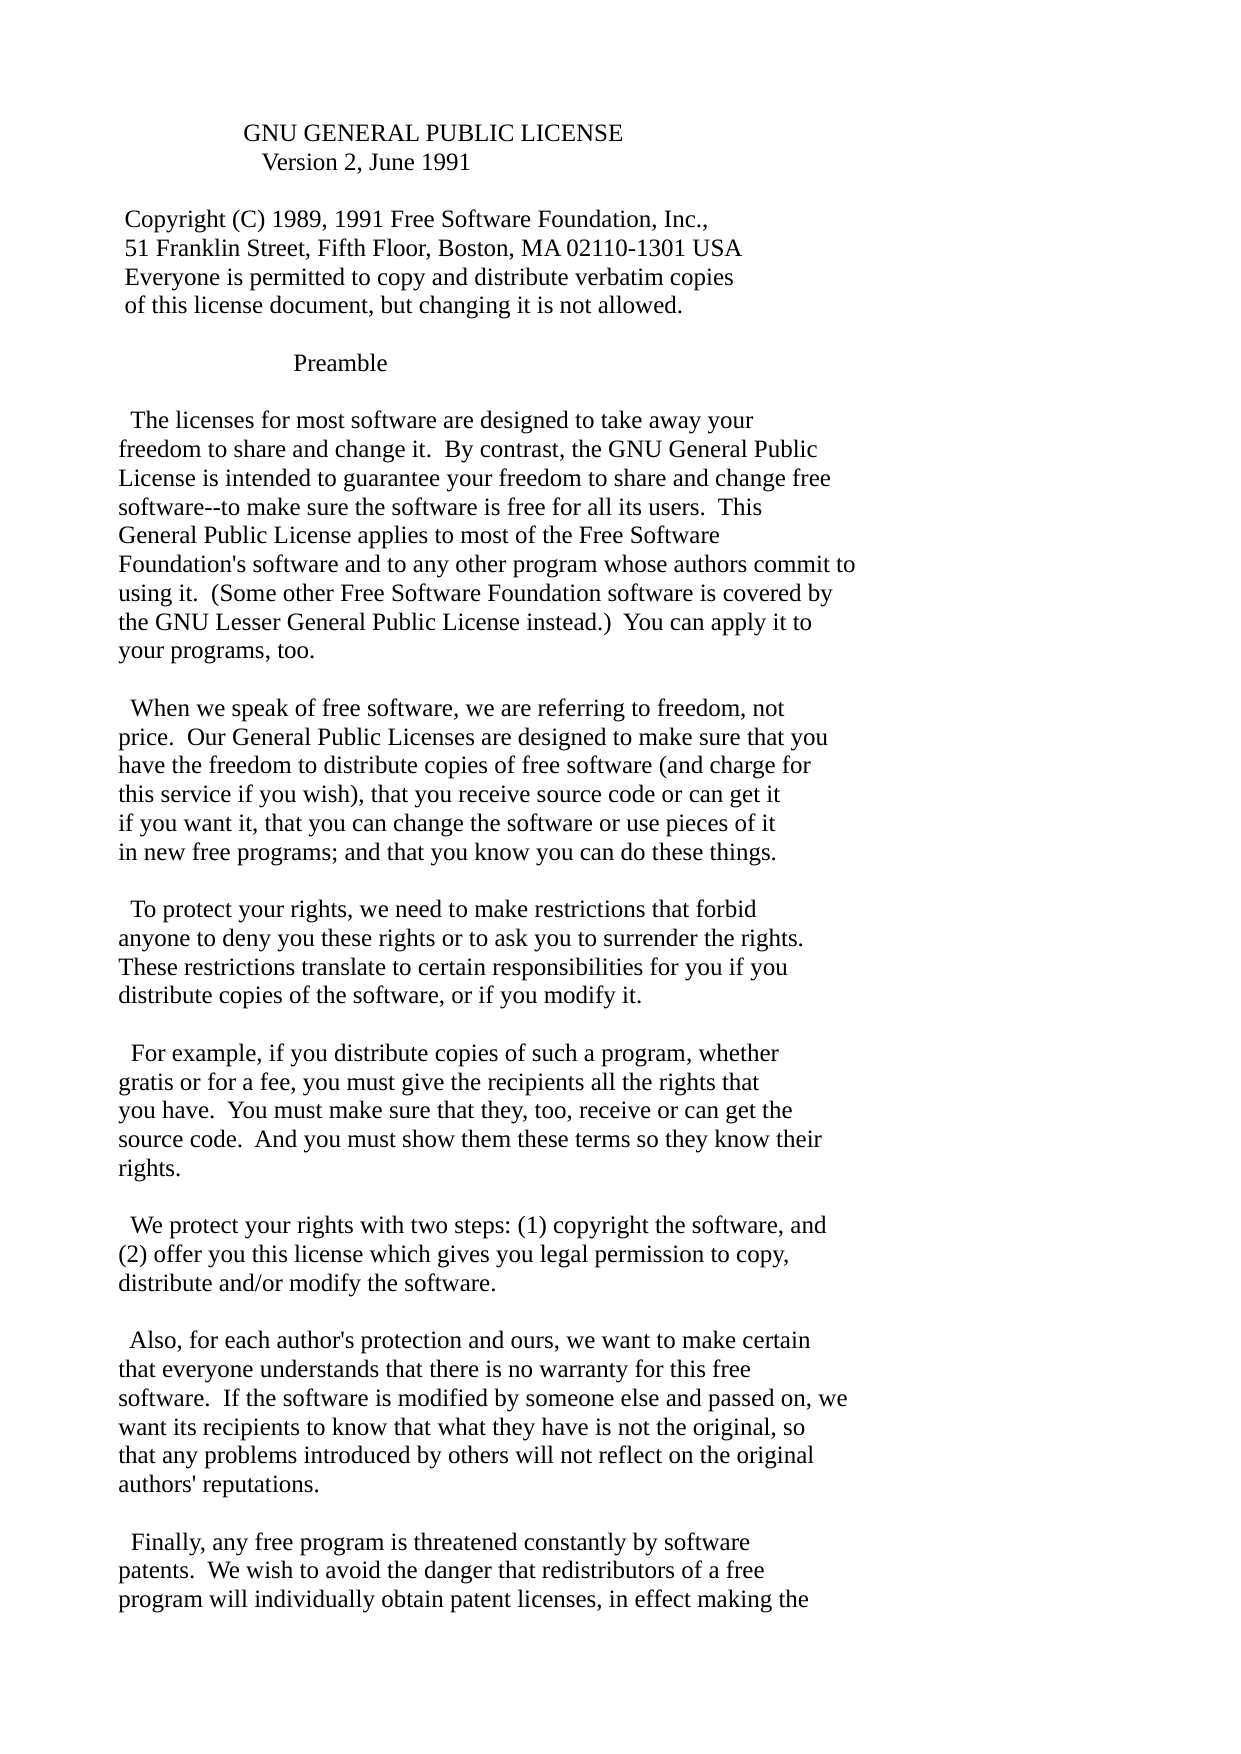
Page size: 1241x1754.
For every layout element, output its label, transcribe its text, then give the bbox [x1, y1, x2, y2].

text We protect your rights with two steps: (1) copyright the software, and [118, 1211, 1122, 1239]
text using it. (Some other Free Software Foundation software is covered by [118, 578, 1122, 607]
text To protect your rights, we need to make restrictions that forbid [118, 894, 1122, 923]
text your programs, too. [118, 636, 1122, 664]
text (2) offer you this license which gives you legal permission to copy, [118, 1239, 1122, 1268]
text have the freedom to distribute copies of free software (and charge for [118, 751, 1122, 779]
text Copyright (C) 1989, 1991 Free Software Foundation, Inc., [118, 204, 1122, 233]
text gratis or for a fee, you must give the recipients all the rights that [118, 1067, 1122, 1096]
text software--to make sure the software is free for all its users. This [118, 492, 1122, 521]
text if you want it, that you can change the software or use pieces of it [118, 808, 1122, 837]
text in new free programs; and that you know you can do these things. [118, 837, 1122, 866]
text want its recipients to know that what they have is not the original, so [118, 1412, 1122, 1441]
text of this license document, but changing it is not allowed. [118, 291, 1122, 319]
text patents. We wish to avoid the danger that redistributors of a free [118, 1556, 1122, 1584]
text When we speak of free software, we are referring to freedom, not [118, 693, 1122, 722]
text GNU GENERAL PUBLIC LICENSE [118, 118, 1122, 147]
text distribute copies of the software, or if you modify it. [118, 981, 1122, 1009]
text rights. [118, 1153, 1122, 1182]
text 51 Franklin Street, Fifth Floor, Boston, MA 02110-1301 USA [118, 233, 1122, 262]
text License is intended to guarantee your freedom to share and change free [118, 463, 1122, 492]
text The licenses for most software are designed to take away your [118, 406, 1122, 434]
text program will individually obtain patent licenses, in effect making the [118, 1584, 1122, 1613]
text Foundation's software and to any other program whose authors commit to [118, 549, 1122, 578]
text Also, for each author's protection and ours, we want to make certain [118, 1326, 1122, 1354]
text price. Our General Public Licenses are designed to make sure that you [118, 722, 1122, 751]
text For example, if you distribute copies of such a program, whether [118, 1038, 1122, 1067]
text These restrictions translate to certain responsibilities for you if you [118, 952, 1122, 981]
text this service if you wish), that you receive source code or can get it [118, 779, 1122, 808]
text General Public License applies to most of the Free Software [118, 521, 1122, 549]
text the GNU Lesser General Public License instead.) You can apply it to [118, 607, 1122, 636]
text Finally, any free program is threatened constantly by software [118, 1527, 1122, 1556]
text distribute and/or modify the software. [118, 1268, 1122, 1297]
text Everyone is permitted to copy and distribute verbatim copies [118, 262, 1122, 291]
text Version 2, June 1991 [118, 147, 1122, 176]
text Preamble [118, 348, 1122, 377]
text anyone to deny you these rights or to ask you to surrender the rights. [118, 923, 1122, 952]
text authors' reputations. [118, 1469, 1122, 1498]
text that everyone understands that there is no warranty for this free [118, 1354, 1122, 1383]
text you have. You must make sure that they, too, receive or can get the [118, 1096, 1122, 1124]
text freedom to share and change it. By contrast, the GNU General Public [118, 434, 1122, 463]
text software. If the software is modified by someone else and passed on, we [118, 1383, 1122, 1412]
text source code. And you must show them these terms so they know their [118, 1124, 1122, 1153]
text that any problems introduced by others will not reflect on the original [118, 1441, 1122, 1469]
